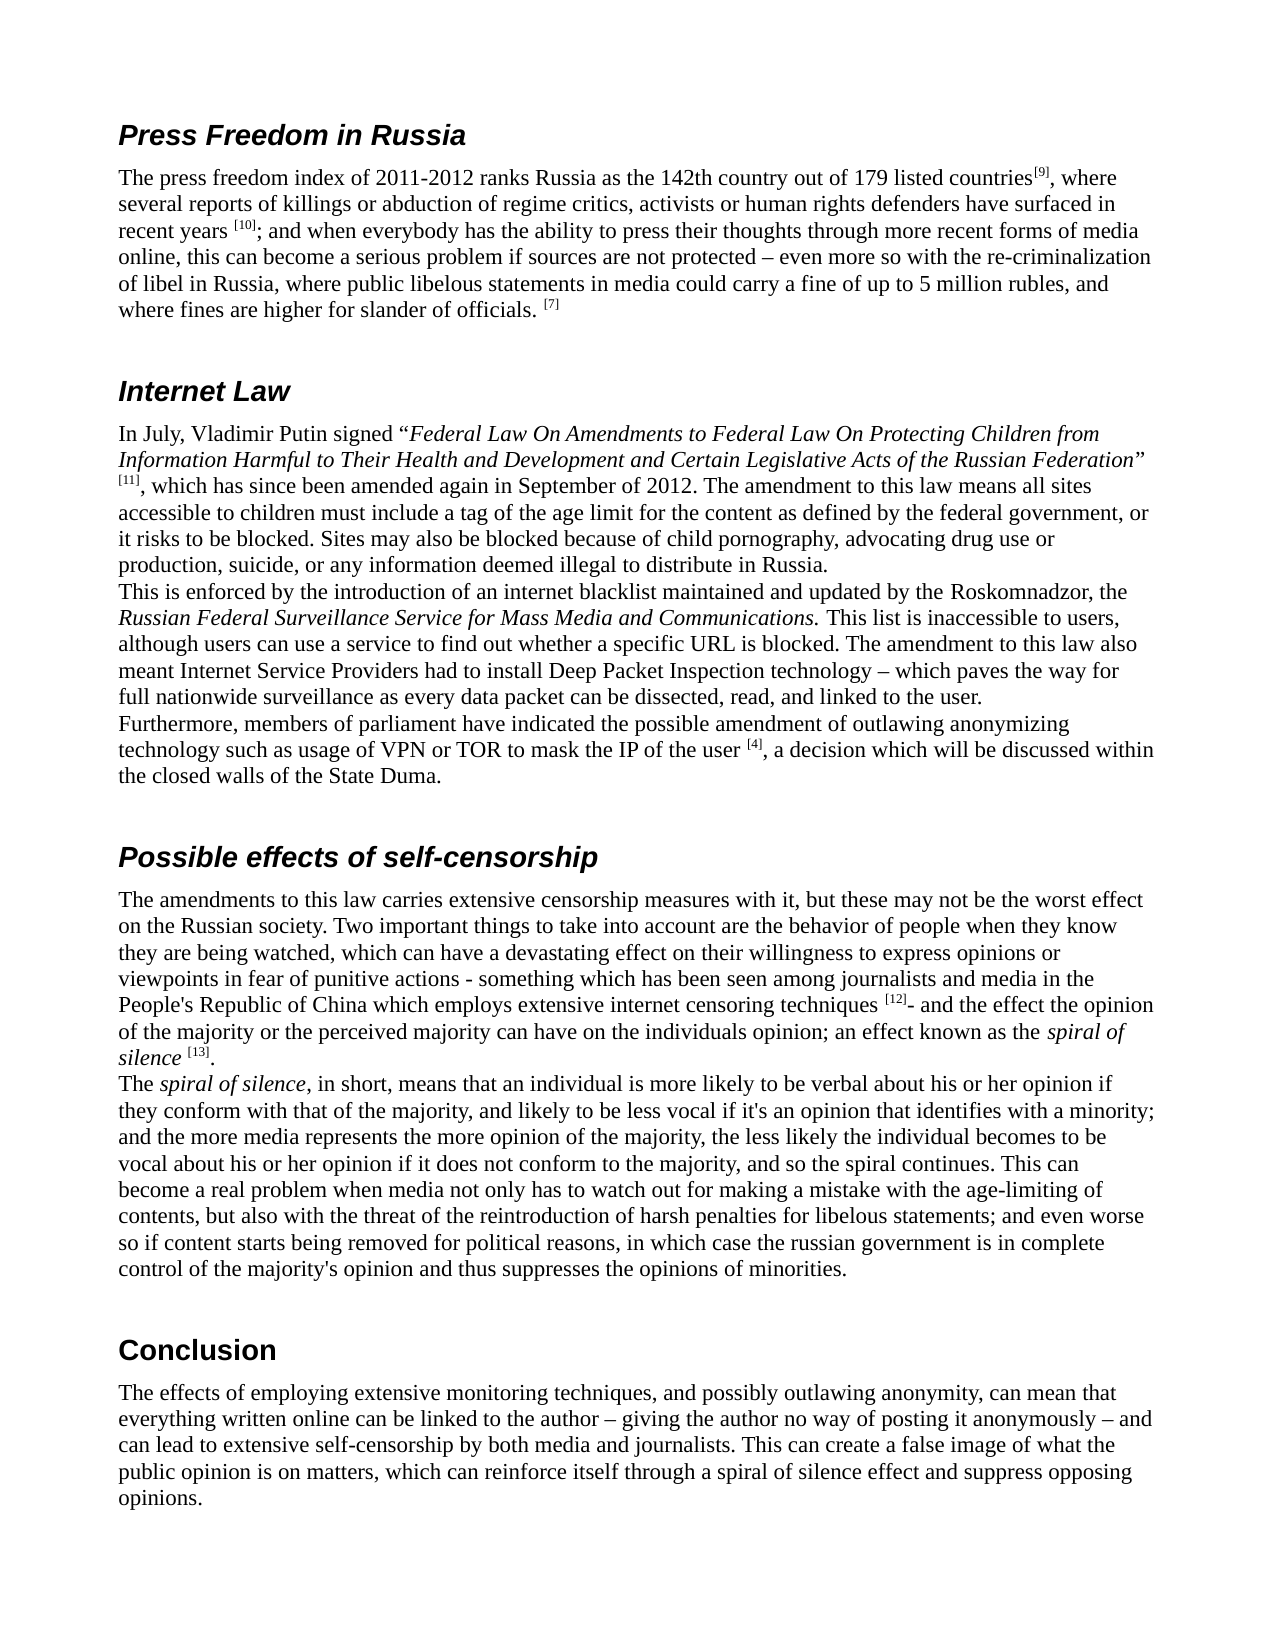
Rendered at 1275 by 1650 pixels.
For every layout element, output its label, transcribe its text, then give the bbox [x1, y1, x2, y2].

text The effects of employing extensive monitoring techniques, and possibly outlawing anonymity, can mean that everything written online can be linked to the author – giving the author no way of posting it anonymously – and can lead to extensive self-censorship by both media and journalists. This can create a false image of what the public opinion is on matters, which can reinforce itself through a spiral of silence effect and suppress opposing opinions. [118, 1379, 1157, 1511]
subtitle Internet Law [118, 374, 1157, 407]
subtitle Press Freedom in Russia [118, 118, 1157, 152]
text In July, Vladimir Putin signed “Federal Law On Amendments to Federal Law On Protecting Children from Information Harmful to Their Health and Development and Certain Legislative Acts of the Russian Federation” [11], which has since been amended again in September of 2012. The amendment to this law means all sites accessible to children must include a tag of the age limit for the content as defined by the federal government, or it risks to be blocked. Sites may also be blocked because of child pornography, advocating drug use or production, suicide, or any information deemed illegal to distribute in Russia. [118, 420, 1157, 578]
subtitle Possible effects of self-censorship [118, 840, 1157, 873]
text This is enforced by the introduction of an internet blacklist maintained and updated by the Roskomnadzor, the Russian Federal Surveillance Service for Mass Media and Communications. This list is inaccessible to users, although users can use a service to find out whether a specific URL is blocked. The amendment to this law also meant Internet Service Providers had to install Deep Packet Inspection technology – which paves the way for full nationwide surveillance as every data packet can be dissected, read, and linked to the user. [118, 578, 1157, 709]
text The spiral of silence, in short, means that an individual is more likely to be verbal about his or her opinion if they conform with that of the majority, and likely to be less vocal if it's an opinion that identifies with a minority; and the more media represents the more opinion of the majority, the less likely the individual becomes to be vocal about his or her opinion if it does not conform to the majority, and so the spiral continues. This can become a real problem when media not only has to watch out for making a mistake with the age-limiting of contents, but also with the threat of the reintroduction of harsh penalties for libelous statements; and even worse so if content starts being removed for political reasons, in which case the russian government is in complete control of the majority's opinion and thus suppresses the opinions of minorities. [118, 1071, 1157, 1281]
text Furthermore, members of parliament have indicated the possible amendment of outlawing anonymizing technology such as usage of VPN or TOR to mask the IP of the user [4], a decision which will be discussed within the closed walls of the State Duma. [118, 709, 1157, 789]
subtitle Conclusion [118, 1333, 1157, 1366]
text The amendments to this law carries extensive censorship measures with it, but these may not be the worst effect on the Russian society. Two important things to take into account are the behavior of people when they know they are being watched, which can have a devastating effect on their willingness to express opinions or viewpoints in fear of punitive actions - something which has been seen among journalists and media in the People's Republic of China which employs extensive internet censoring techniques [12]- and the effect the opinion of the majority or the perceived majority can have on the individuals opinion; an effect known as the spiral of silence [13]. [118, 886, 1157, 1071]
text The press freedom index of 2011-2012 ranks Russia as the 142th country out of 179 listed countries[9], where several reports of killings or abduction of regime critics, activists or human rights defenders have surfaced in recent years [10]; and when everybody has the ability to press their thoughts through more recent forms of media online, this can become a serious problem if sources are not protected – even more so with the re-criminalization of libel in Russia, where public libelous statements in media could carry a fine of up to 5 million rubles, and where fines are higher for slander of officials. [7] [118, 164, 1157, 322]
